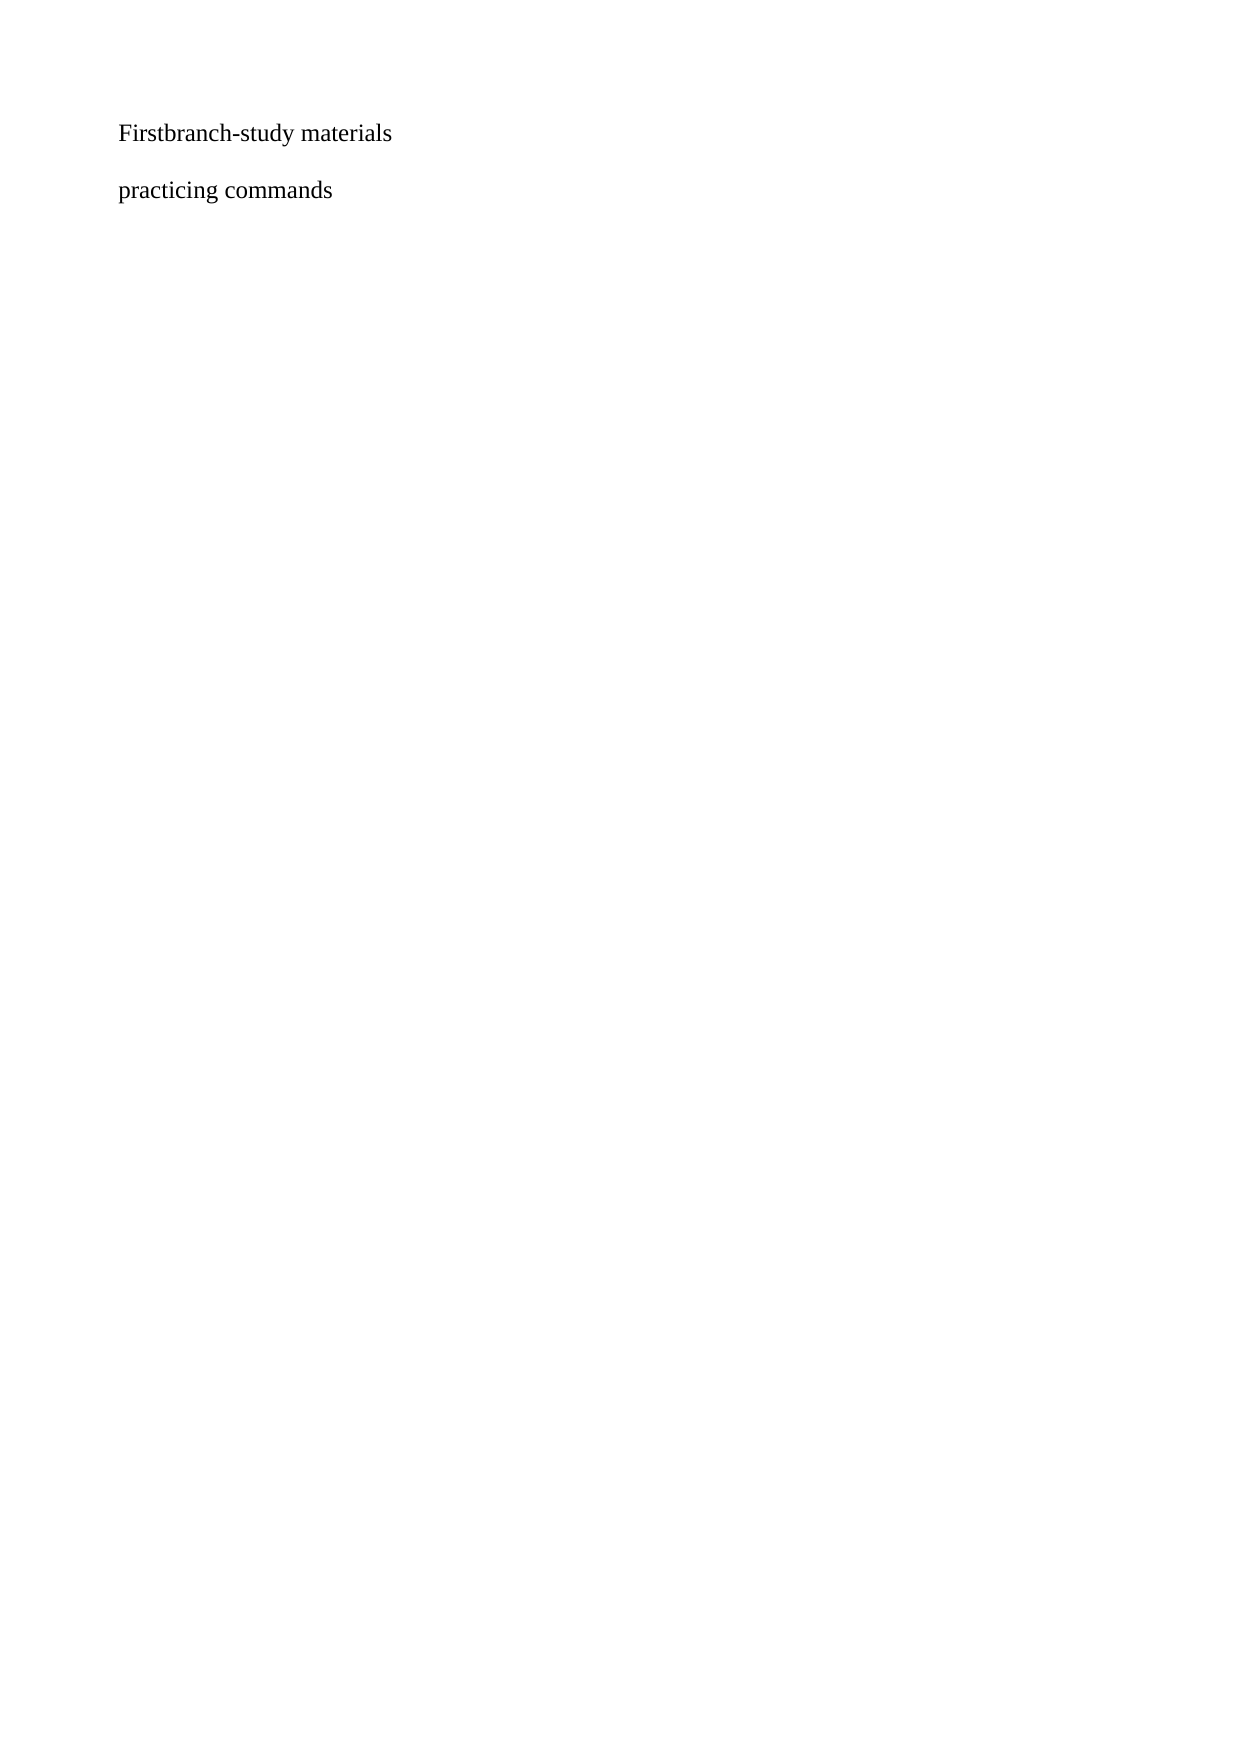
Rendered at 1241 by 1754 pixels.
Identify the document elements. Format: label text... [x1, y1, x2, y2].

text practicing commands [118, 176, 1122, 204]
text Firstbranch-study materials [118, 118, 1122, 147]
